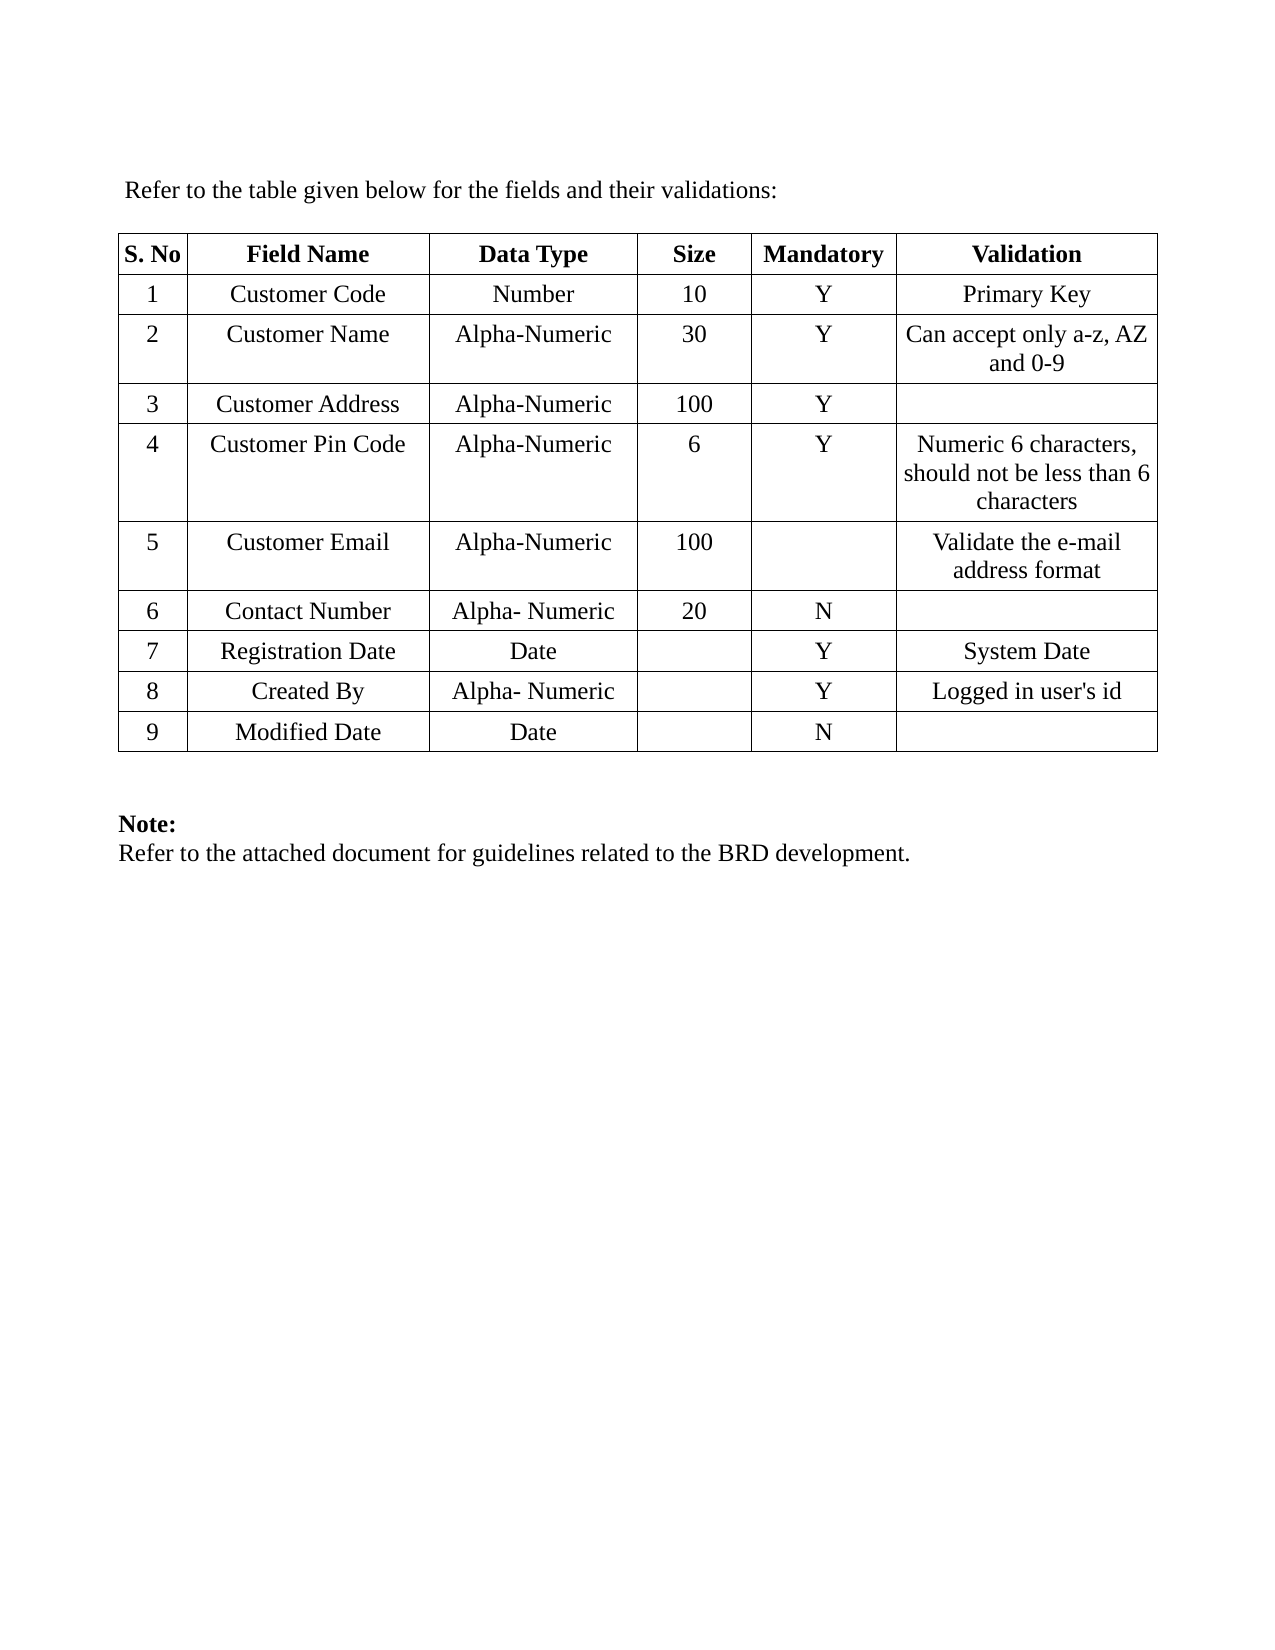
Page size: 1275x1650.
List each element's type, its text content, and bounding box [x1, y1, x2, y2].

table_cell Modified Date [188, 712, 429, 751]
table_cell [897, 712, 1157, 751]
table_cell 10 [638, 275, 751, 314]
table_cell 20 [638, 591, 751, 630]
table_cell N [752, 591, 896, 630]
table_cell 9 [119, 712, 187, 751]
table_header Data Type [430, 234, 637, 273]
table_cell Alpha- Numeric [430, 672, 637, 711]
table_cell [638, 631, 751, 671]
table_cell Registration Date [188, 631, 429, 671]
table_cell Logged in user's id [897, 672, 1157, 711]
table_cell Can accept only a-z, AZ and 0-9 [897, 315, 1157, 383]
text Note: [118, 809, 1157, 838]
text Refer to the attached document for guidelines related to the BRD development. [118, 838, 1157, 866]
table_header Validation [897, 234, 1157, 273]
table_cell Alpha-Numeric [430, 384, 637, 423]
table_cell [897, 591, 1157, 630]
table_cell Y [752, 424, 896, 521]
table_cell [638, 672, 751, 711]
table_cell Customer Pin Code [188, 424, 429, 521]
table_cell Created By [188, 672, 429, 711]
table_cell 6 [119, 591, 187, 630]
table_cell 3 [119, 384, 187, 423]
table_cell Numeric 6 characters, should not be less than 6 characters [897, 424, 1157, 521]
table_cell Alpha-Numeric [430, 315, 637, 383]
table_cell Y [752, 315, 896, 383]
table_header S. No [119, 234, 187, 273]
table_cell Primary Key [897, 275, 1157, 314]
table_cell Y [752, 631, 896, 671]
table_cell 100 [638, 384, 751, 423]
table_cell N [752, 712, 896, 751]
table_cell Validate the e-mail address format [897, 522, 1157, 590]
table_cell Date [430, 712, 637, 751]
table_header Field Name [188, 234, 429, 273]
table_cell 2 [119, 315, 187, 383]
table_cell Y [752, 275, 896, 314]
table_cell Y [752, 672, 896, 711]
table_cell Date [430, 631, 637, 671]
table_cell [752, 522, 896, 590]
table_header Size [638, 234, 751, 273]
table_cell Customer Address [188, 384, 429, 423]
table_cell [897, 384, 1157, 423]
table_cell Contact Number [188, 591, 429, 630]
table_cell Alpha- Numeric [430, 591, 637, 630]
table_cell Number [430, 275, 637, 314]
text Refer to the table given below for the fields and their validations: [118, 176, 1157, 204]
table_cell 1 [119, 275, 187, 314]
table_cell 8 [119, 672, 187, 711]
table_cell Alpha-Numeric [430, 424, 637, 521]
table_cell 100 [638, 522, 751, 590]
table_cell Customer Name [188, 315, 429, 383]
table_cell Alpha-Numeric [430, 522, 637, 590]
table_cell System Date [897, 631, 1157, 671]
table_cell 6 [638, 424, 751, 521]
table_cell 30 [638, 315, 751, 383]
table_cell Y [752, 384, 896, 423]
table_header Mandatory [752, 234, 896, 273]
table_cell [638, 712, 751, 751]
table_cell 7 [119, 631, 187, 671]
table_cell Customer Code [188, 275, 429, 314]
table_cell 5 [119, 522, 187, 590]
table_cell Customer Email [188, 522, 429, 590]
table_cell 4 [119, 424, 187, 521]
